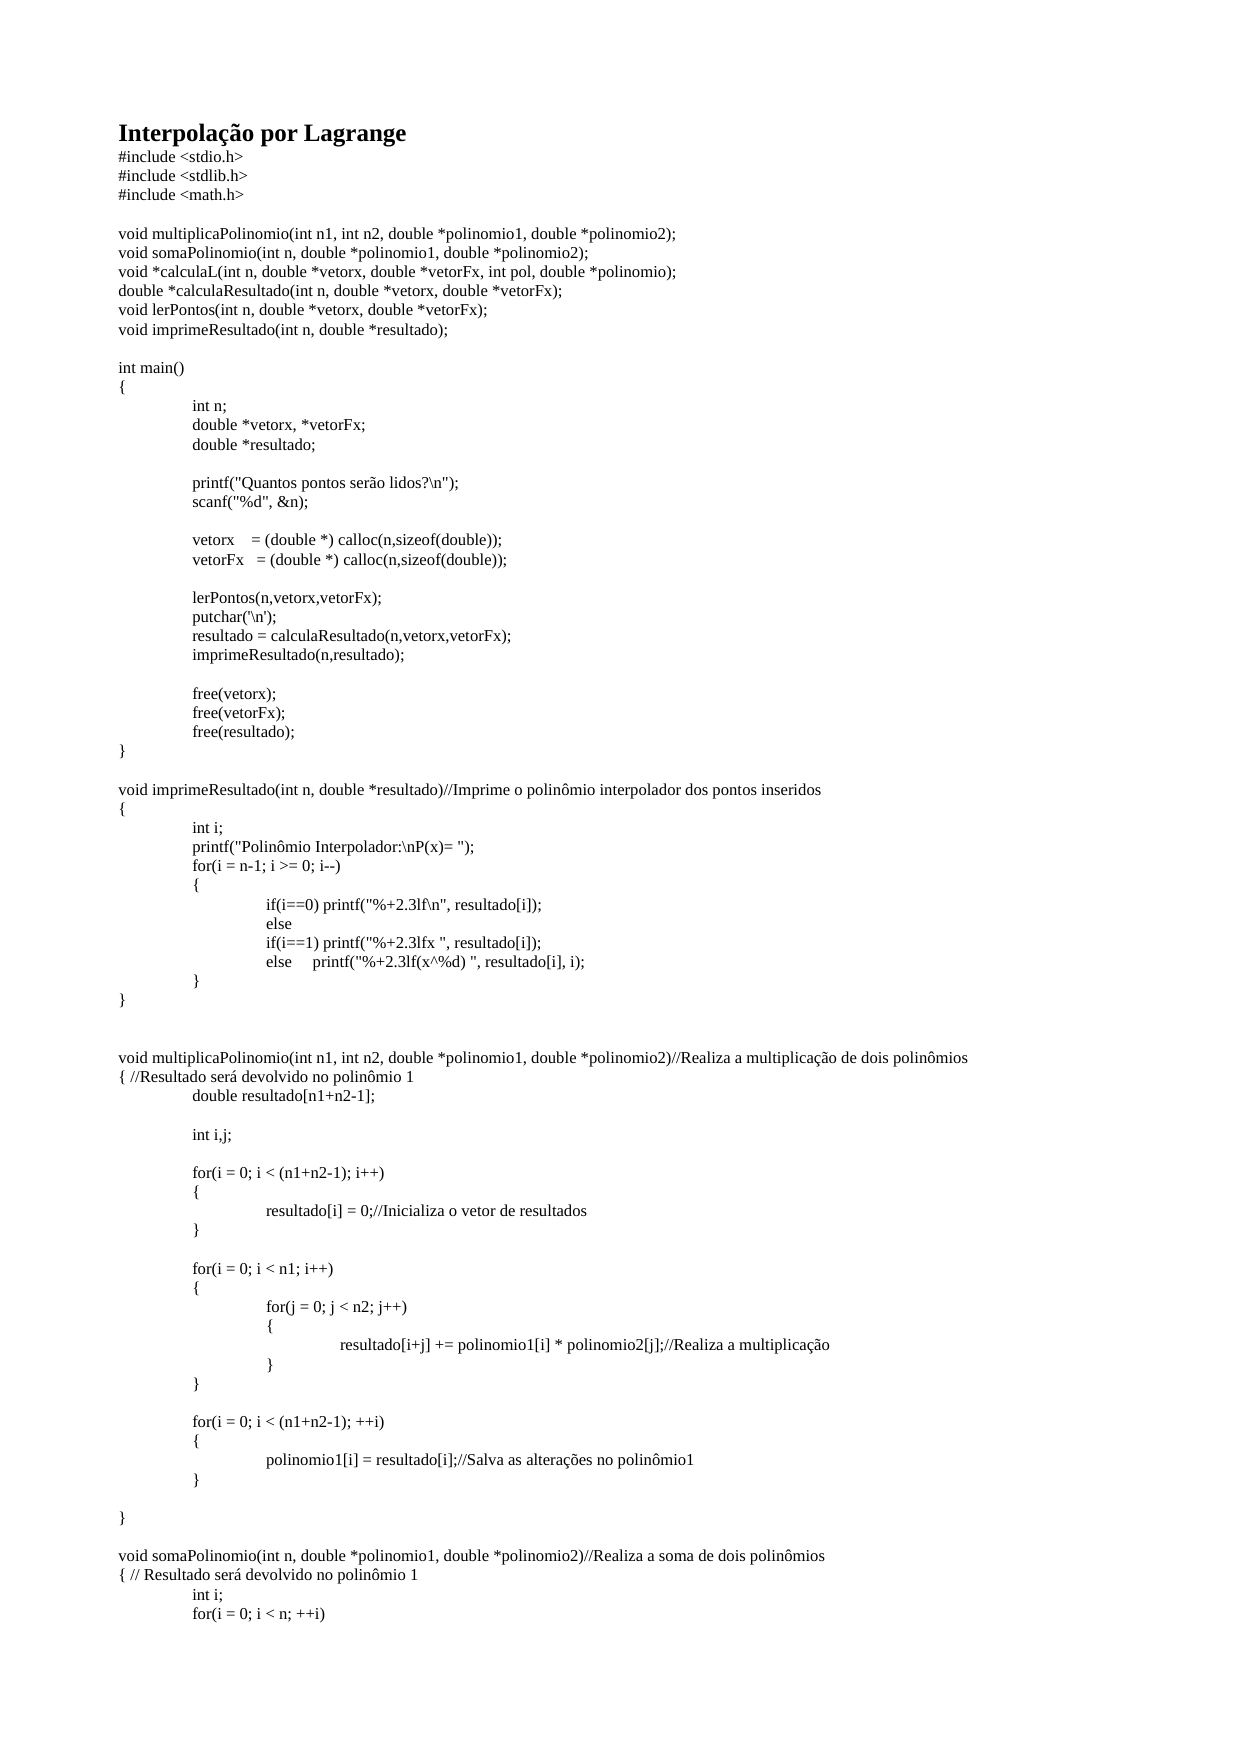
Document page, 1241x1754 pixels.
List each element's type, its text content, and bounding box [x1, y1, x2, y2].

text void lerPontos(int n, double *vetorx, double *vetorFx); [118, 300, 1122, 319]
text for(i = 0; i < (n1+n2-1); ++i) [118, 1412, 1122, 1431]
text vetorx = (double *) calloc(n,sizeof(double)); [118, 530, 1122, 549]
text } [118, 1469, 1122, 1488]
text { [118, 1316, 1122, 1335]
text } [118, 741, 1122, 760]
text double *calculaResultado(int n, double *vetorx, double *vetorFx); [118, 281, 1122, 300]
text else [118, 913, 1122, 933]
text if(i==1) printf("%+2.3lfx ", resultado[i]); [118, 933, 1122, 952]
text { [118, 1278, 1122, 1297]
text { [118, 377, 1122, 396]
text lerPontos(n,vetorx,vetorFx); [118, 588, 1122, 607]
text } [118, 990, 1122, 1009]
text #include <math.h> [118, 185, 1122, 204]
text scanf("%d", &n); [118, 492, 1122, 511]
text printf("Polinômio Interpolador:\nP(x)= "); [118, 837, 1122, 856]
text { [118, 798, 1122, 818]
text putchar('\n'); [118, 607, 1122, 626]
text Interpolação por Lagrange [118, 118, 1122, 147]
text printf("Quantos pontos serão lidos?\n"); [118, 473, 1122, 492]
text { [118, 1182, 1122, 1201]
text void multiplicaPolinomio(int n1, int n2, double *polinomio1, double *polinomio2); [118, 223, 1122, 243]
text int i,j; [118, 1124, 1122, 1143]
text } [118, 1354, 1122, 1373]
text } [118, 1373, 1122, 1393]
text polinomio1[i] = resultado[i];//Salva as alterações no polinômio1 [118, 1450, 1122, 1469]
text { //Resultado será devolvido no polinômio 1 [118, 1067, 1122, 1086]
text } [118, 1220, 1122, 1239]
text int i; [118, 818, 1122, 837]
text double resultado[n1+n2-1]; [118, 1086, 1122, 1105]
text #include <stdlib.h> [118, 166, 1122, 185]
text resultado = calculaResultado(n,vetorx,vetorFx); [118, 626, 1122, 645]
text resultado[i] = 0;//Inicializa o vetor de resultados [118, 1201, 1122, 1220]
text for(i = 0; i < (n1+n2-1); i++) [118, 1163, 1122, 1182]
text for(j = 0; j < n2; j++) [118, 1297, 1122, 1316]
text void somaPolinomio(int n, double *polinomio1, double *polinomio2); [118, 243, 1122, 262]
text vetorFx = (double *) calloc(n,sizeof(double)); [118, 549, 1122, 568]
text int i; [118, 1584, 1122, 1603]
text void multiplicaPolinomio(int n1, int n2, double *polinomio1, double *polinomio2)//Realiza a multiplicação de dois polinômios [118, 1048, 1122, 1067]
text } [118, 971, 1122, 990]
text double *resultado; [118, 434, 1122, 453]
text void *calculaL(int n, double *vetorx, double *vetorFx, int pol, double *polinomio); [118, 262, 1122, 281]
text } [118, 1508, 1122, 1527]
text for(i = 0; i < n; ++i) [118, 1603, 1122, 1623]
text int n; [118, 396, 1122, 415]
text for(i = n-1; i >= 0; i--) [118, 856, 1122, 875]
text for(i = 0; i < n1; i++) [118, 1258, 1122, 1278]
text void imprimeResultado(int n, double *resultado); [118, 319, 1122, 338]
text void somaPolinomio(int n, double *polinomio1, double *polinomio2)//Realiza a soma de dois polinômios [118, 1546, 1122, 1565]
text { // Resultado será devolvido no polinômio 1 [118, 1565, 1122, 1584]
text { [118, 875, 1122, 894]
text free(vetorx); [118, 683, 1122, 703]
text double *vetorx, *vetorFx; [118, 415, 1122, 434]
text else printf("%+2.3lf(x^%d) ", resultado[i], i); [118, 952, 1122, 971]
text resultado[i+j] += polinomio1[i] * polinomio2[j];//Realiza a multiplicação [118, 1335, 1122, 1354]
text { [118, 1431, 1122, 1450]
text #include <stdio.h> [118, 147, 1122, 166]
text void imprimeResultado(int n, double *resultado)//Imprime o polinômio interpolador dos pontos inseridos [118, 779, 1122, 798]
text int main() [118, 358, 1122, 377]
text if(i==0) printf("%+2.3lf\n", resultado[i]); [118, 894, 1122, 913]
text free(resultado); [118, 722, 1122, 741]
text imprimeResultado(n,resultado); [118, 645, 1122, 664]
text free(vetorFx); [118, 703, 1122, 722]
